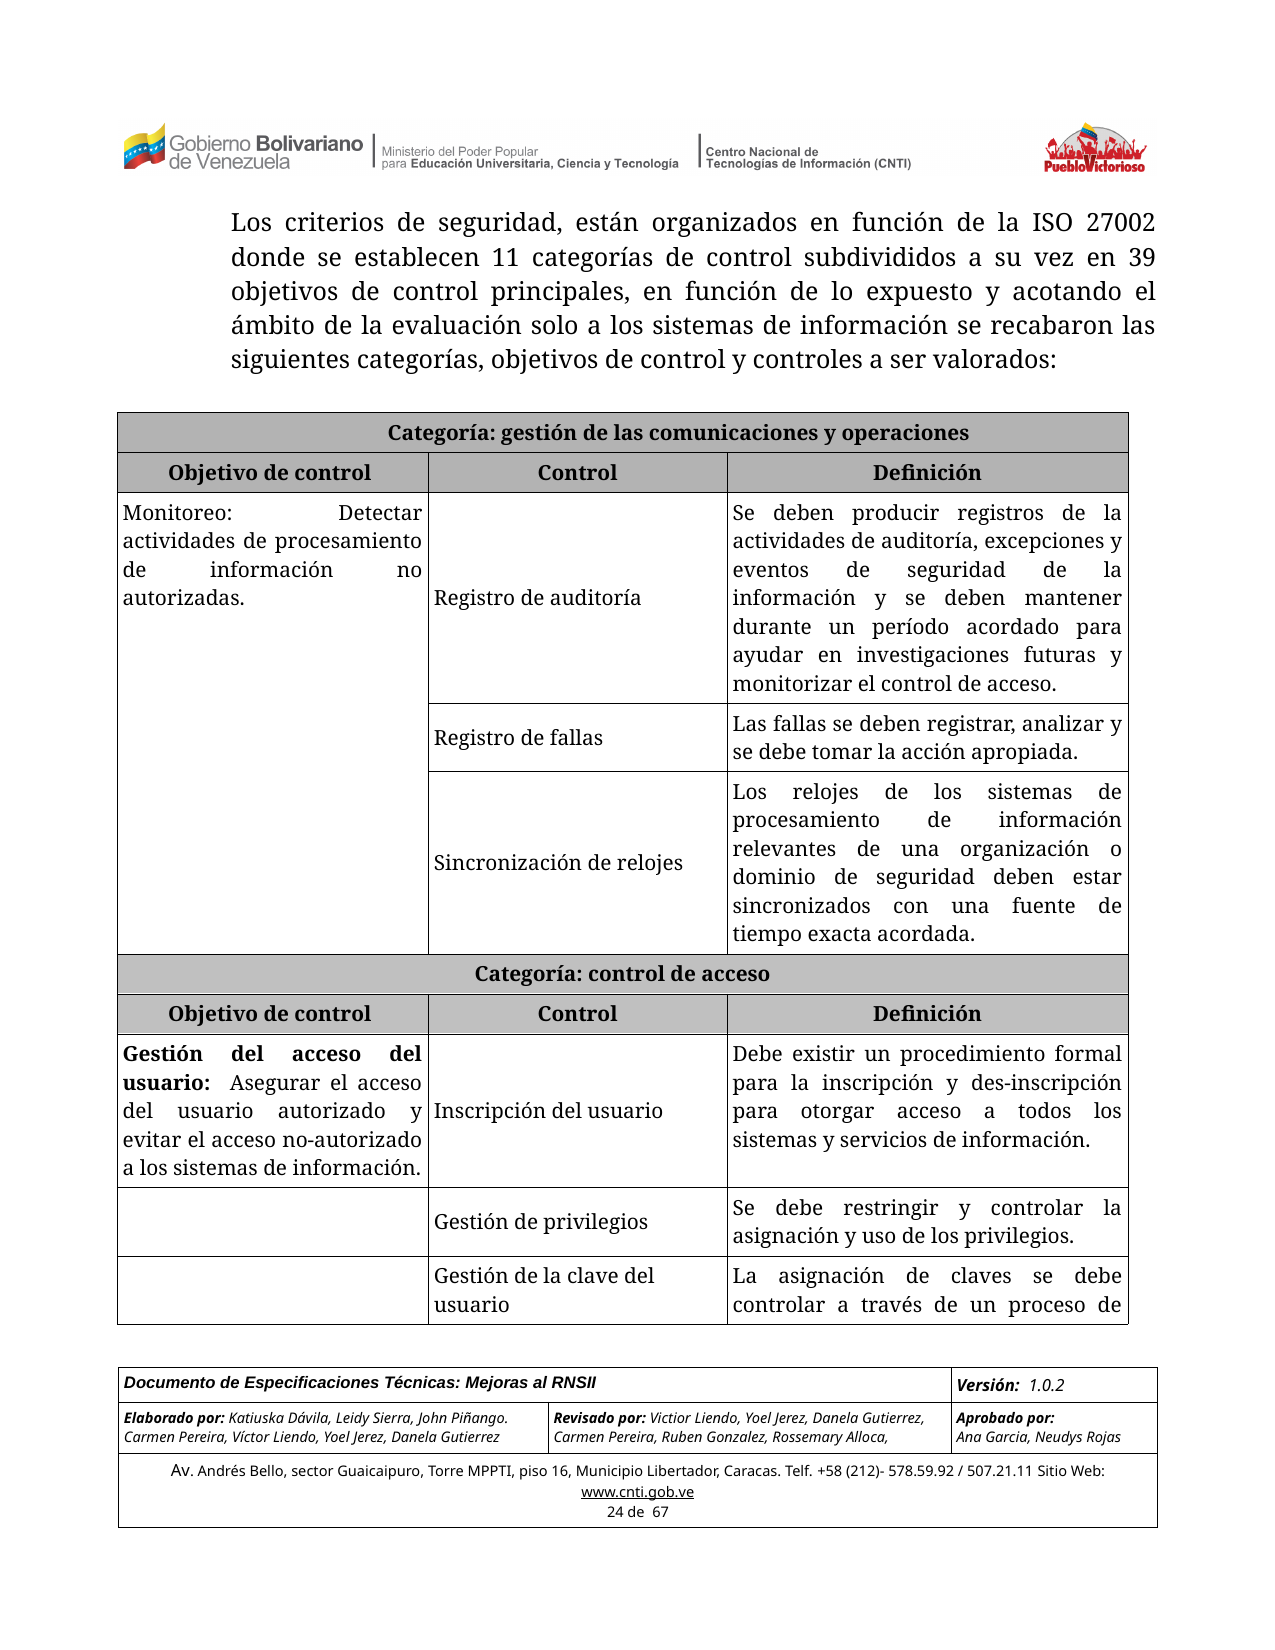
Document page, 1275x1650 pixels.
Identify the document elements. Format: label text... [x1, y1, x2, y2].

table_cell Definición [728, 995, 1128, 1033]
table_cell Sincronización de relojes [429, 772, 727, 953]
table_cell [118, 1188, 428, 1256]
table_cell Definición [728, 453, 1128, 492]
table_cell La asignación de claves se debe controlar a través de un proceso de [728, 1257, 1128, 1324]
table_cell Se deben producir registros de la actividades de auditoría, excepciones y eventos de seguridad de la información y se deben mantener durante un período acordado para ayudar en investigaciones futuras y monitorizar el control de acceso. [728, 493, 1128, 703]
picture [118, 118, 1157, 176]
table_cell Se debe restringir y controlar la asignación y uso de los privilegios. [728, 1188, 1128, 1256]
table_cell Gestión de la clave del usuario [429, 1257, 727, 1324]
table_cell Objetivo de control [118, 995, 428, 1033]
table_header Categoría: gestión de las comunicaciones y operaciones [118, 413, 1128, 452]
table_cell Debe existir un procedimiento formal para la inscripción y des-inscripción para otorgar acceso a todos los sistemas y servicios de información. [728, 1035, 1128, 1187]
table_cell Monitoreo: Detectar actividades de procesamiento de información no autorizadas. [118, 493, 428, 953]
table_cell Los relojes de los sistemas de procesamiento de información relevantes de una organización o dominio de seguridad deben estar sincronizados con una fuente de tiempo exacta acordada. [728, 772, 1128, 953]
table_cell Gestión de privilegios [429, 1188, 727, 1256]
table_cell Control [429, 995, 727, 1033]
table_cell Control [429, 453, 727, 492]
table_cell Categoría: control de acceso [118, 955, 1128, 993]
table_cell Las fallas se deben registrar, analizar y se debe tomar la acción apropiada. [728, 704, 1128, 771]
table_cell Registro de auditoría [429, 493, 727, 703]
table_cell Inscripción del usuario [429, 1035, 727, 1187]
table_cell Gestión del acceso del usuario: Asegurar el acceso del usuario autorizado y evitar el acceso no-autorizado a los sistemas de información. [118, 1035, 428, 1187]
table_cell Registro de fallas [429, 704, 727, 771]
table_cell Objetivo de control [118, 453, 428, 492]
subtitle Los criterios de seguridad, están organizados en función de la ISO 27002 donde se establecen 11 categorías de control subdivididos a su vez en 39 objetivos de control principales, en función de lo expuesto y acotando el ámbito de la evaluación solo a los sistemas de información se recabaron las siguientes categorías, objetivos de control y controles a ser valorados: [193, 205, 1157, 375]
table_cell [118, 1257, 428, 1324]
